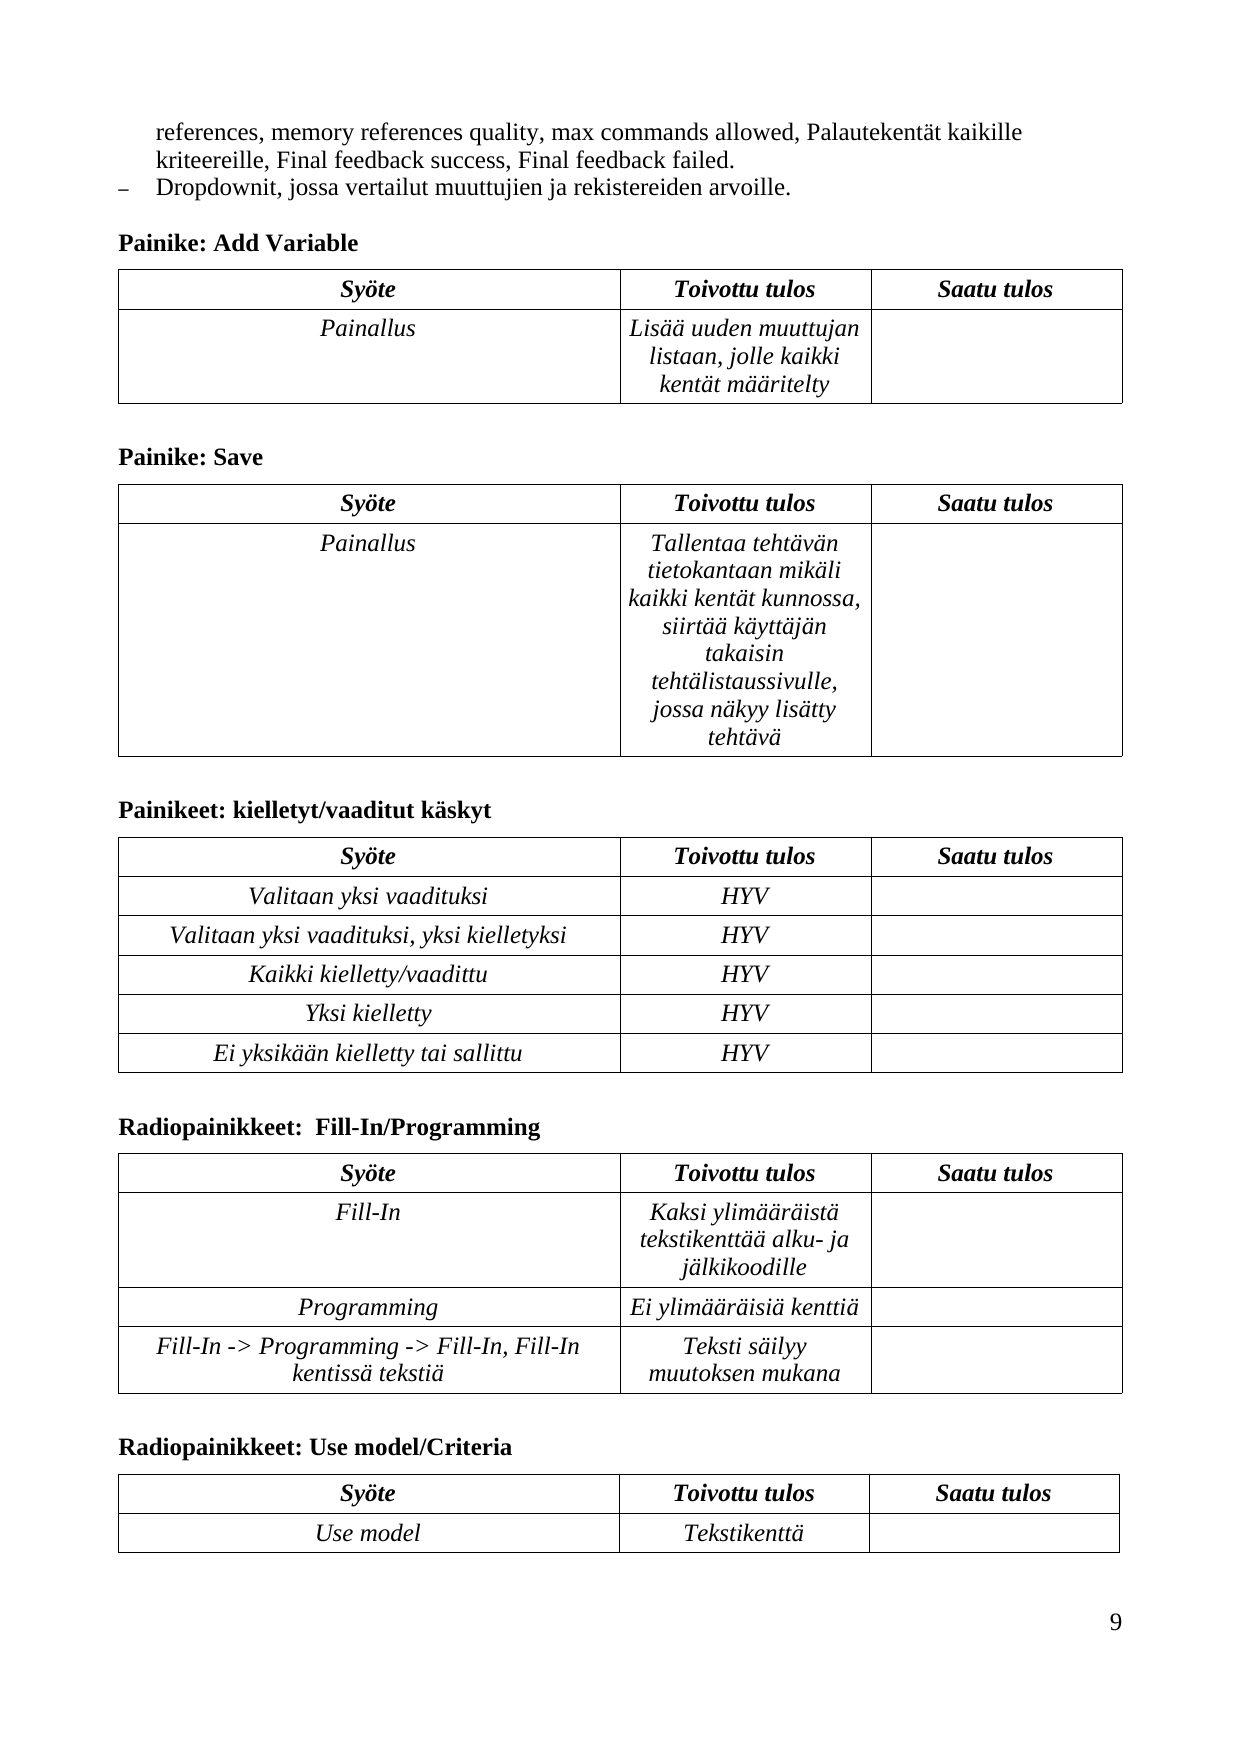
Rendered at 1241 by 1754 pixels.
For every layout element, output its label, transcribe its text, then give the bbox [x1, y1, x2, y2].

table_header Toivottu tulos [621, 270, 871, 308]
table_header Toivottu tulos [620, 1475, 869, 1513]
table_cell Teksti säilyy muutoksen mukana [621, 1327, 871, 1393]
table_header Toivottu tulos [621, 1154, 871, 1192]
table_cell [872, 956, 1122, 994]
table_cell Use model [119, 1514, 619, 1552]
table_cell HYV [621, 1034, 871, 1072]
table_cell Fill-In [119, 1193, 620, 1287]
table_header Saatu tulos [872, 270, 1122, 308]
list references, memory references quality, max commands allowed, Palautekentät kaikille kriteereille, Final feedback success, Final feedback failed. [118, 118, 1122, 173]
table_cell [872, 1327, 1122, 1393]
table_cell Yksi kielletty [119, 995, 620, 1033]
table_cell [872, 1193, 1122, 1287]
table_header Syöte [119, 1154, 620, 1192]
table_header Syöte [119, 485, 620, 523]
table_header Saatu tulos [870, 1475, 1119, 1513]
table_header Saatu tulos [872, 838, 1122, 876]
table_cell Valitaan yksi vaadituksi, yksi kielletyksi [119, 916, 620, 954]
table_header Syöte [119, 270, 620, 308]
table_cell HYV [621, 995, 871, 1033]
table_cell [872, 916, 1122, 954]
table_cell [872, 310, 1122, 403]
text Radiopainikkeet: Fill-In/Programming [118, 1113, 1122, 1140]
table_header Toivottu tulos [621, 485, 871, 523]
table_cell [872, 524, 1122, 756]
table_cell [872, 1288, 1122, 1326]
table_cell Ei yksikään kielletty tai sallittu [119, 1034, 620, 1072]
table_header Toivottu tulos [621, 838, 871, 876]
table_cell Kaksi ylimääräistä tekstikenttää alku- ja jälkikoodille [621, 1193, 871, 1287]
table_cell Ei ylimääräisiä kenttiä [621, 1288, 871, 1326]
table_cell HYV [621, 916, 871, 954]
table_cell Valitaan yksi vaadituksi [119, 877, 620, 915]
table_header Saatu tulos [872, 1154, 1122, 1192]
table_cell Kaikki kielletty/vaadittu [119, 956, 620, 994]
table_header Syöte [119, 838, 620, 876]
table_cell Lisää uuden muuttujan listaan, jolle kaikki kentät määritelty [621, 310, 871, 403]
list Dropdownit, jossa vertailut muuttujien ja rekistereiden arvoille. [118, 173, 1122, 201]
table_cell Fill-In -> Programming -> Fill-In, Fill-In kentissä tekstiä [119, 1327, 620, 1393]
table_cell [870, 1514, 1119, 1552]
table_cell [872, 1034, 1122, 1072]
table_cell Programming [119, 1288, 620, 1326]
table_header Syöte [119, 1475, 619, 1513]
text Radiopainikkeet: Use model/Criteria [118, 1433, 1122, 1461]
table_cell Painallus [119, 310, 620, 403]
table_cell HYV [621, 877, 871, 915]
text Painikeet: kielletyt/vaaditut käskyt [118, 796, 1122, 824]
table_header Saatu tulos [872, 485, 1122, 523]
table_cell Tallentaa tehtävän tietokantaan mikäli kaikki kentät kunnossa, siirtää käyttäjän takaisin tehtälistaussivulle, jossa näkyy lisätty tehtävä [621, 524, 871, 756]
table_cell [872, 995, 1122, 1033]
table_cell Tekstikenttä [620, 1514, 869, 1552]
table_cell [872, 877, 1122, 915]
text Painike: Save [118, 443, 1122, 471]
table_cell Painallus [119, 524, 620, 756]
table_cell HYV [621, 956, 871, 994]
text Painike: Add Variable [118, 229, 1122, 257]
